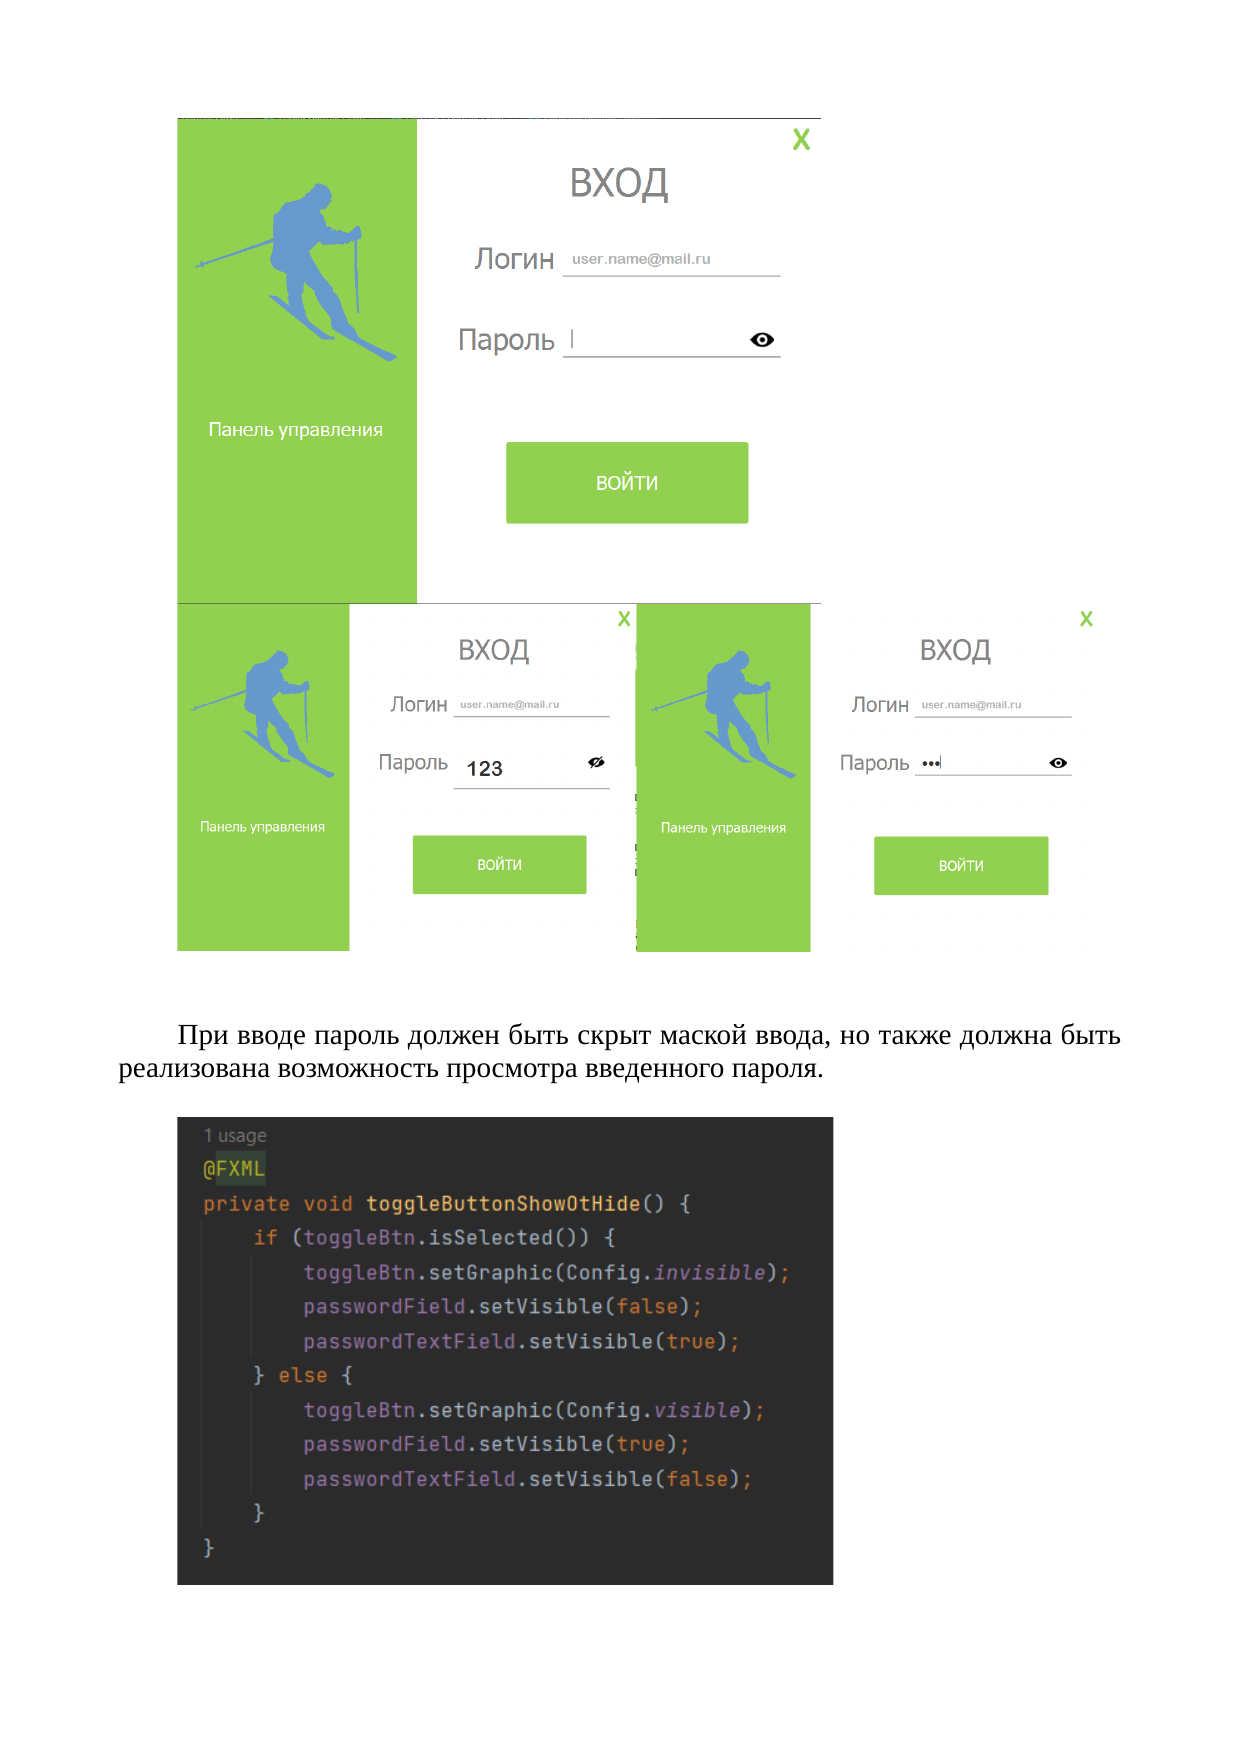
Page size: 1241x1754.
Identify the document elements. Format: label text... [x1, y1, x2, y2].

picture [177, 118, 1100, 952]
picture [177, 1117, 834, 1585]
text При вводе пароль должен быть скрыт маской ввода, но также должна быть реализована возможность просмотра введенного пароля. [118, 1017, 1122, 1084]
